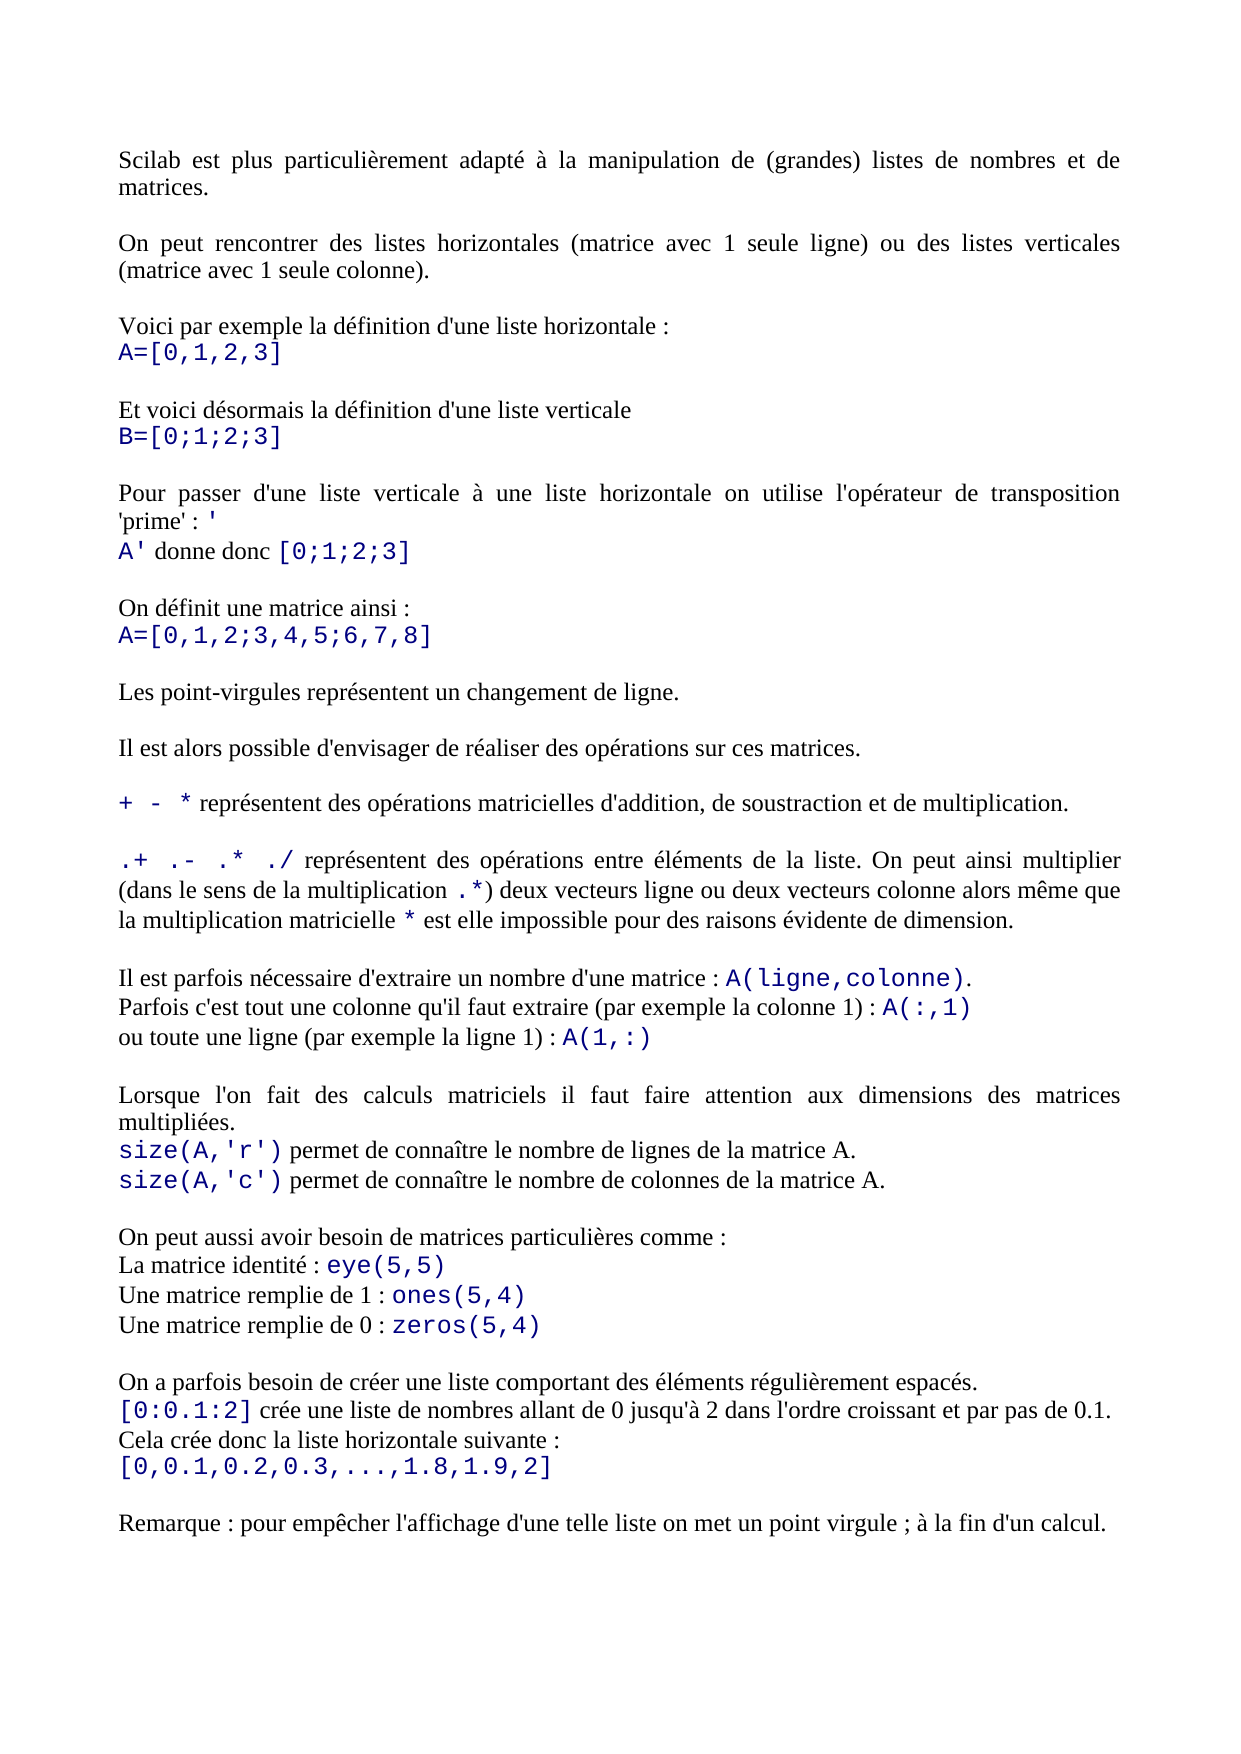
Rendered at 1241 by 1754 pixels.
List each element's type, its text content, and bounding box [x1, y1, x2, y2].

text size(A,'c') permet de connaître le nombre de colonnes de la matrice A. [118, 1166, 1122, 1196]
text + - * représentent des opérations matricielles d'addition, de soustraction et de multiplication. [118, 789, 1122, 819]
text size(A,'r') permet de connaître le nombre de lignes de la matrice A. [118, 1136, 1122, 1166]
text On peut aussi avoir besoin de matrices particulières comme : [118, 1223, 1122, 1251]
text Pour passer d'une liste verticale à une liste horizontale on utilise l'opérateur de transposition 'prime' : ' [118, 479, 1122, 537]
text On a parfois besoin de créer une liste comportant des éléments régulièrement espacés. [118, 1368, 1122, 1396]
text Il est parfois nécessaire d'extraire un nombre d'une matrice : A(ligne,colonne). [118, 964, 1122, 993]
text Une matrice remplie de 1 : ones(5,4) [118, 1281, 1122, 1311]
text Et voici désormais la définition d'une liste verticale [118, 396, 1122, 423]
text [0,0.1,0.2,0.3,...,1.8,1.9,2] [118, 1453, 1122, 1482]
text A=[0,1,2,3] [118, 340, 1122, 368]
text On peut rencontrer des listes horizontales (matrice avec 1 seule ligne) ou des listes verticales (matrice avec 1 seule colonne). [118, 229, 1122, 284]
text ou toute une ligne (par exemple la ligne 1) : A(1,:) [118, 1023, 1122, 1053]
text B=[0;1;2;3] [118, 423, 1122, 452]
text A=[0,1,2;3,4,5;6,7,8] [118, 622, 1122, 651]
text Scilab est plus particulièrement adapté à la manipulation de (grandes) listes de nombres et de matrices. [118, 146, 1122, 201]
text La matrice identité : eye(5,5) [118, 1251, 1122, 1281]
text Parfois c'est tout une colonne qu'il faut extraire (par exemple la colonne 1) : A(:,1) [118, 993, 1122, 1023]
text Une matrice remplie de 0 : zeros(5,4) [118, 1311, 1122, 1341]
text Lorsque l'on fait des calculs matriciels il faut faire attention aux dimensions des matrices multipliées. [118, 1081, 1122, 1136]
text Remarque : pour empêcher l'affichage d'une telle liste on met un point virgule ; à la fin d'un calcul. [118, 1509, 1122, 1537]
text .+ .- .* ./ représentent des opérations entre éléments de la liste. On peut ainsi multiplier (dans le sens de la multiplication .*) deux vecteurs ligne ou deux vecteurs colonne alors même que la multiplication matricielle * est elle impossible pour des raisons évidente de dimension. [118, 847, 1122, 936]
text Voici par exemple la définition d'une liste horizontale : [118, 312, 1122, 340]
text A' donne donc [0;1;2;3] [118, 537, 1122, 567]
text Les point-virgules représentent un changement de ligne. [118, 678, 1122, 706]
text Il est alors possible d'envisager de réaliser des opérations sur ces matrices. [118, 734, 1122, 761]
text [0:0.1:2] crée une liste de nombres allant de 0 jusqu'à 2 dans l'ordre croissant et par pas de 0.1. [118, 1396, 1122, 1426]
text On définit une matrice ainsi : [118, 594, 1122, 622]
text Cela crée donc la liste horizontale suivante : [118, 1426, 1122, 1453]
